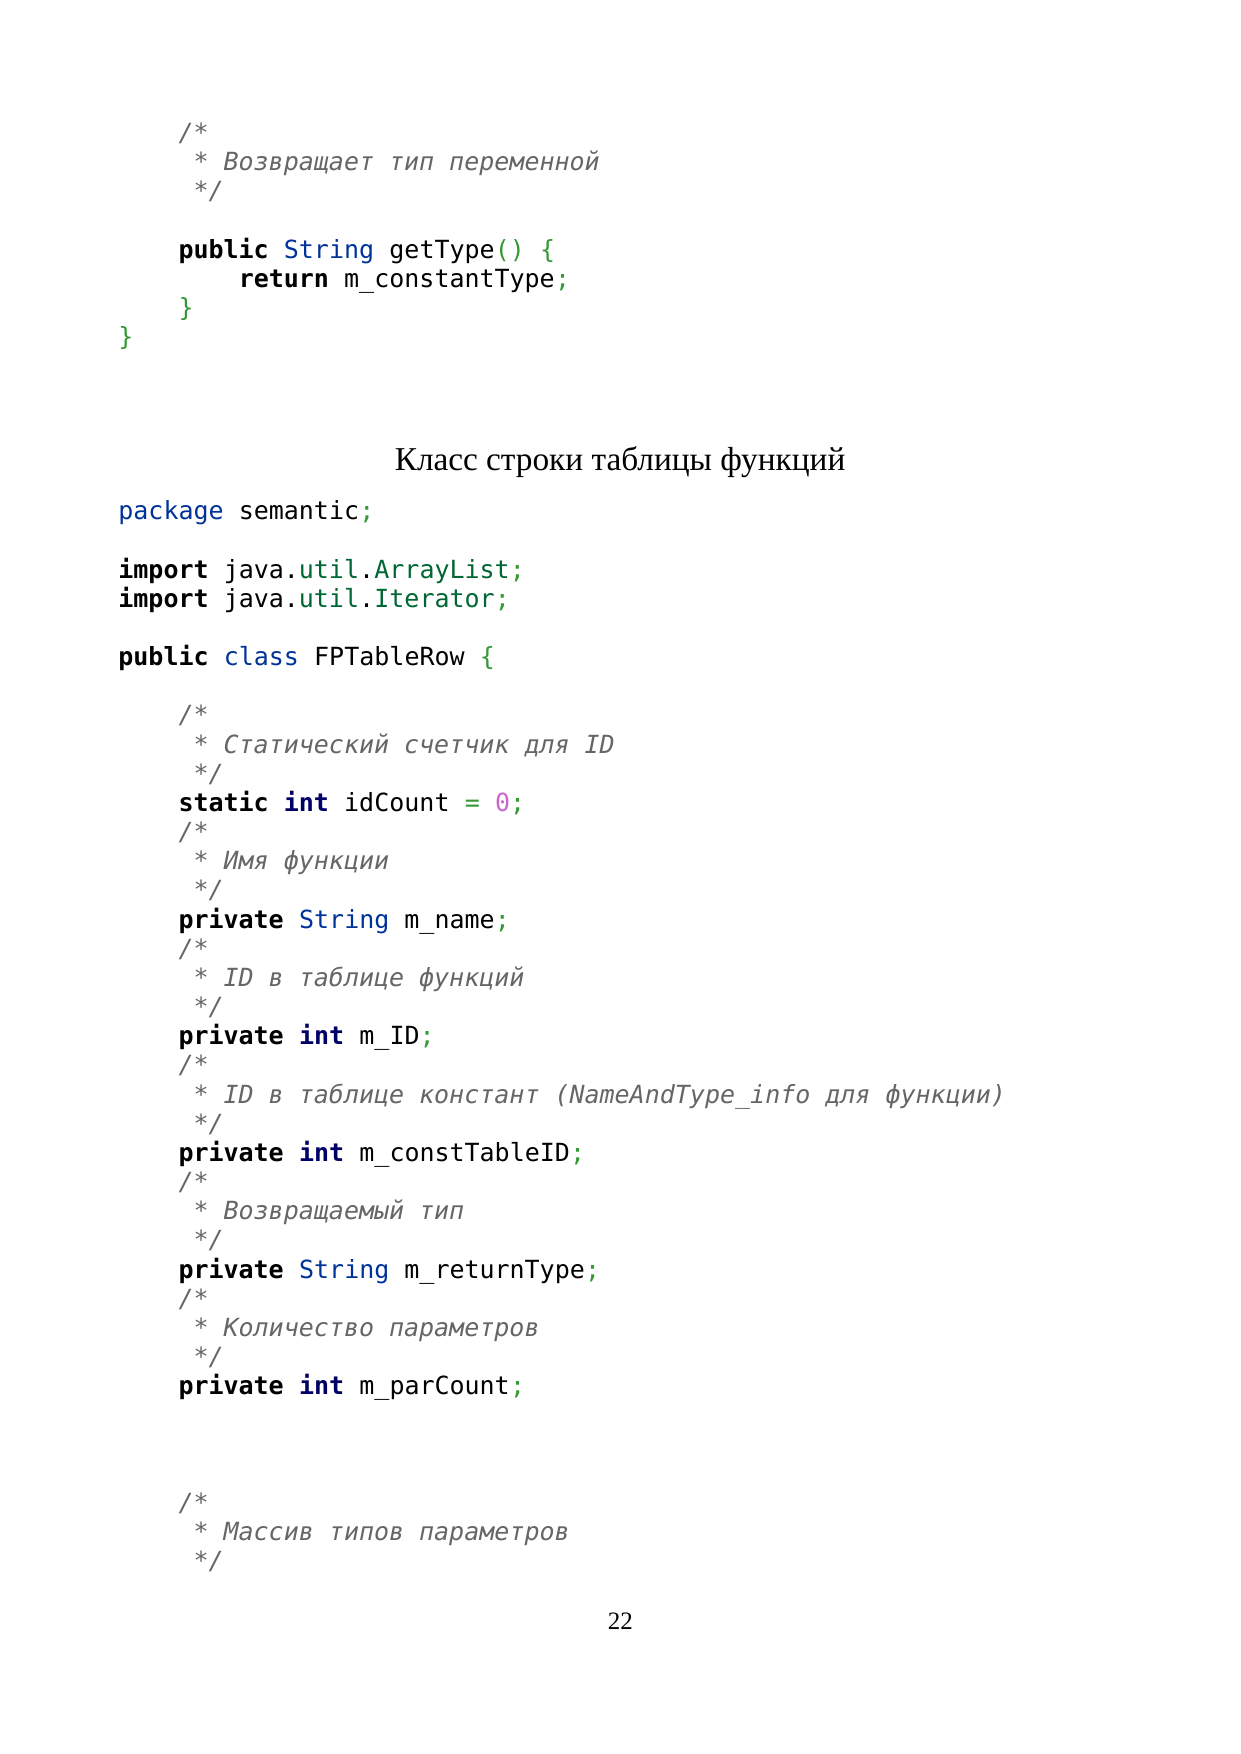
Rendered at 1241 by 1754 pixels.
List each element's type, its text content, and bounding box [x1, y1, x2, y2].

text /* [118, 817, 1122, 846]
text * Массив типов параметров [118, 1517, 1122, 1546]
text */ [118, 1546, 1122, 1576]
text private int m_constTableID; [118, 1138, 1122, 1167]
text Класс строки таблицы функций [118, 439, 1122, 477]
text /* [118, 118, 1122, 147]
text /* [118, 1284, 1122, 1313]
text /* [118, 1051, 1122, 1080]
text import java.util.ArrayList; [118, 555, 1122, 584]
text */ [118, 759, 1122, 788]
text import java.util.Iterator; [118, 584, 1122, 613]
text */ [118, 1226, 1122, 1255]
text static int idCount = 0; [118, 788, 1122, 817]
text */ [118, 876, 1122, 905]
text /* [118, 1167, 1122, 1196]
text /* [118, 934, 1122, 963]
text package semantic; [118, 496, 1122, 526]
text private int m_parCount; [118, 1371, 1122, 1401]
text * Возвращаемый тип [118, 1196, 1122, 1226]
text */ [118, 1342, 1122, 1371]
text * Имя функции [118, 846, 1122, 876]
text * Статический счетчик для ID [118, 730, 1122, 759]
text private String m_name; [118, 905, 1122, 934]
text */ [118, 1109, 1122, 1138]
text } [118, 322, 1122, 351]
text /* [118, 701, 1122, 730]
text * Количество параметров [118, 1313, 1122, 1342]
text } [118, 293, 1122, 322]
text public class FPTableRow { [118, 642, 1122, 671]
text return m_constantType; [118, 264, 1122, 293]
text */ [118, 992, 1122, 1021]
text private int m_ID; [118, 1021, 1122, 1051]
text */ [118, 176, 1122, 206]
text * ID в таблице функций [118, 963, 1122, 992]
text /* [118, 1488, 1122, 1517]
text * Возвращает тип переменной [118, 147, 1122, 176]
text public String getType() { [118, 235, 1122, 264]
text private String m_returnType; [118, 1255, 1122, 1284]
text * ID в таблице констант (NameAndType_info для функции) [118, 1080, 1122, 1109]
